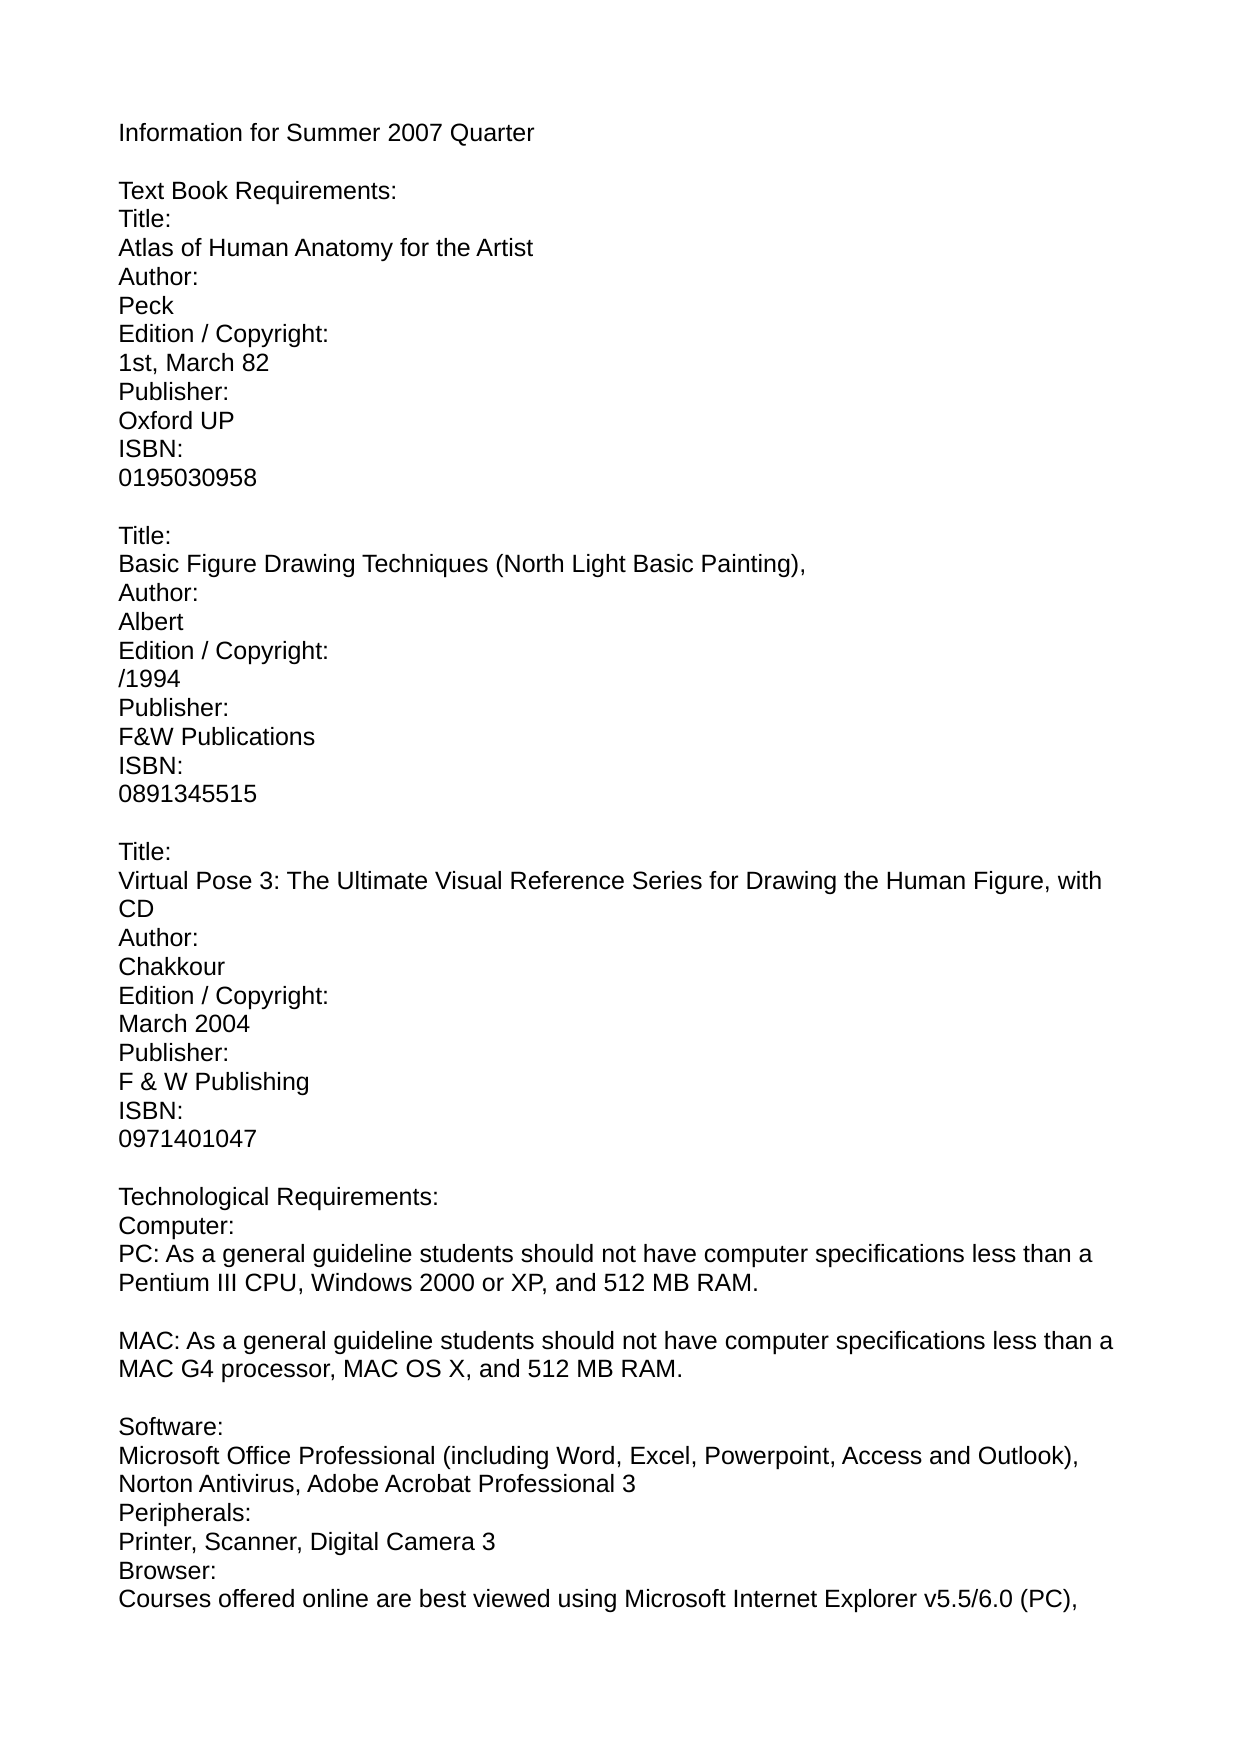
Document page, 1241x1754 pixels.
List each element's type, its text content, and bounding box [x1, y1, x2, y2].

text Information for Summer 2007 Quarter Text Book Requirements: Title: Atlas of Human Anatomy for the Artist Author: Peck Edition / Copyright: 1st, March 82 Publisher: Oxford UP ISBN: 0195030958 Title: Basic Figure Drawing Techniques (North Light Basic Painting), Author: Albert Edition / Copyright: /1994 Publisher: F&W Publications ISBN: 0891345515 Title: Virtual Pose 3: The Ultimate Visual Reference Series for Drawing the Human Figure, with CD Author: Chakkour Edition / Copyright: March 2004 Publisher: F & W Publishing ISBN: 0971401047 Technological Requirements: Computer: PC: As a general guideline students should not have computer specifications less than a Pentium III CPU, Windows 2000 or XP, and 512 MB RAM. MAC: As a general guideline students should not have computer specifications less than a MAC G4 processor, MAC OS X, and 512 MB RAM. Software: Microsoft Office Professional (including Word, Excel, Powerpoint, Access and Outlook), Norton Antivirus, Adobe Acrobat Professional 3 Peripherals: Printer, Scanner, Digital Camera 3 Browser: Courses offered online are best viewed using Microsoft Internet Explorer v5.5/6.0 (PC), [118, 118, 1122, 1613]
